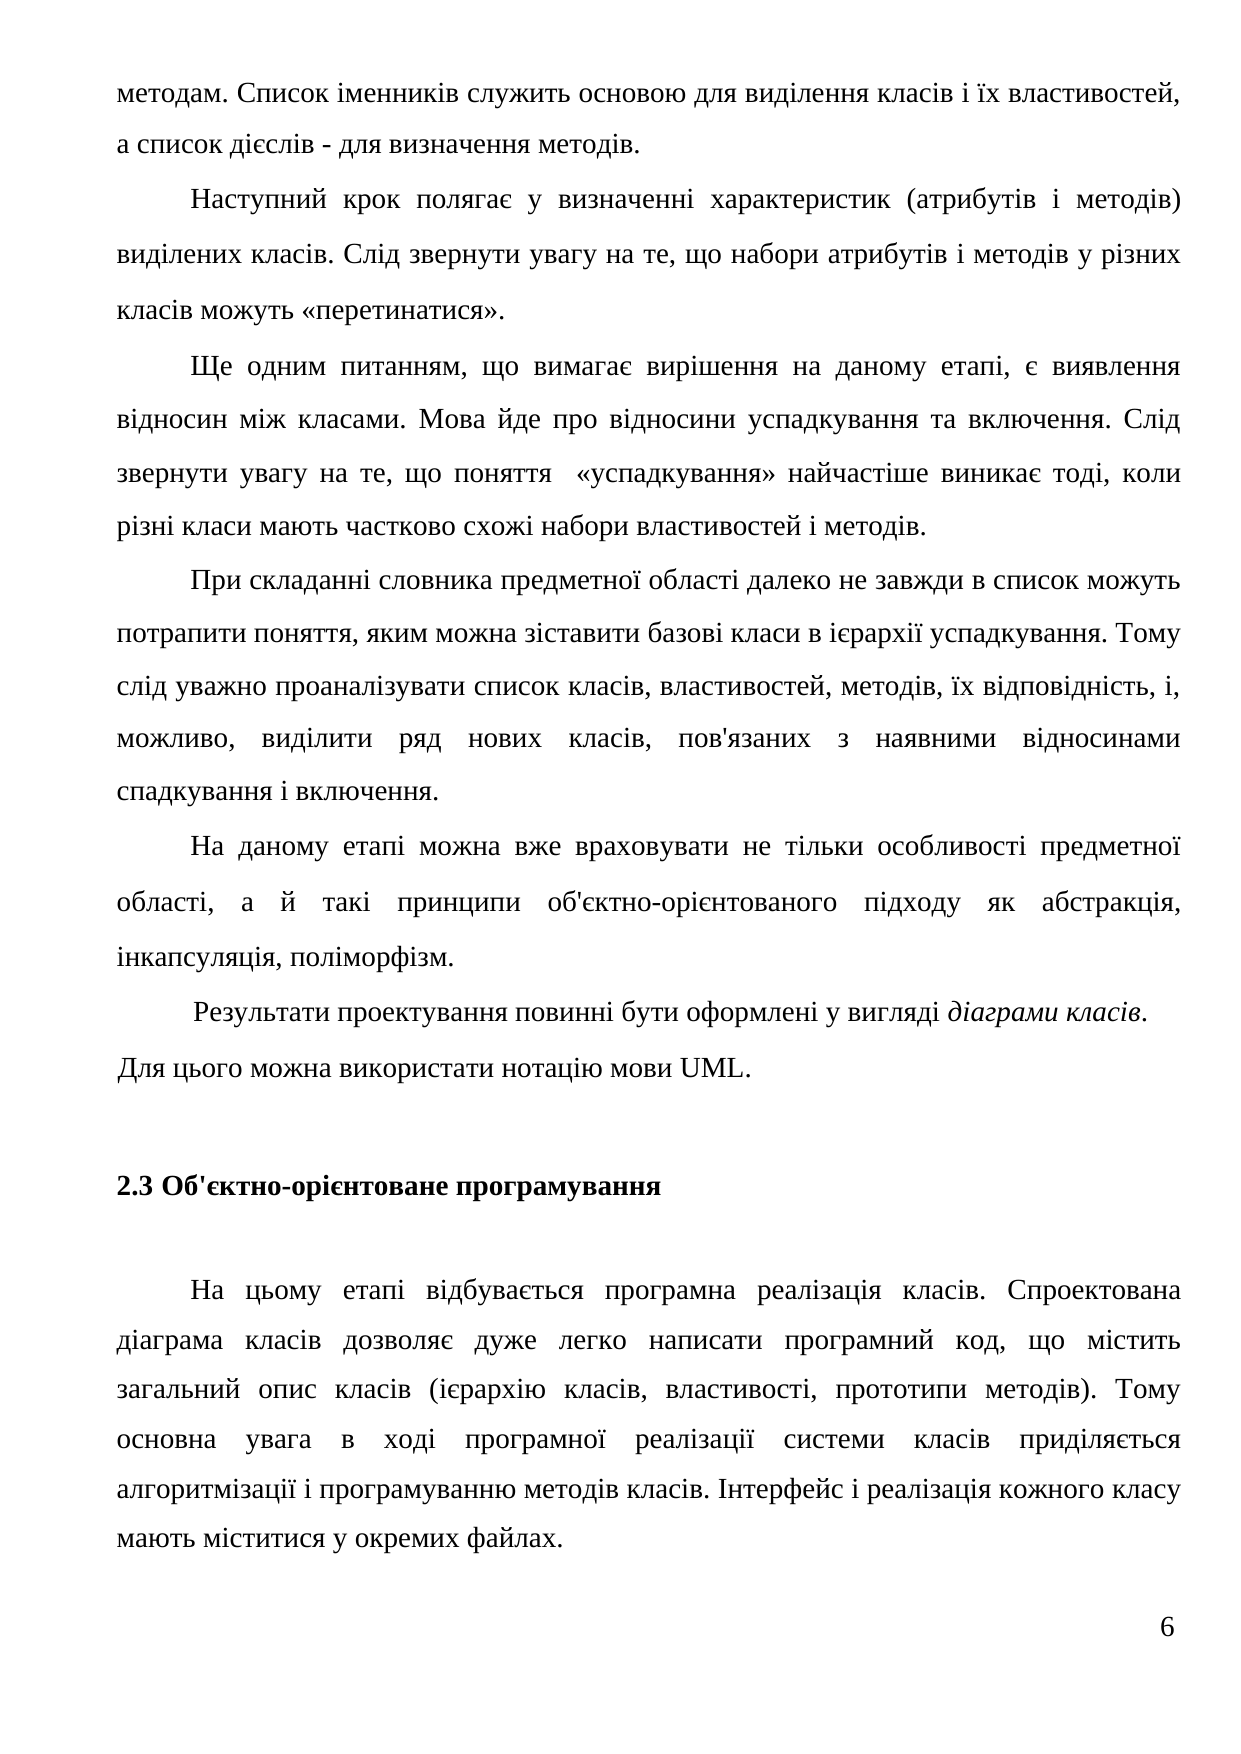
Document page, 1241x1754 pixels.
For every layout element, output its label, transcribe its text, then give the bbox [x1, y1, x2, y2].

text На даному етапі можна вже враховувати не тільки особливості предметної області, а й такі принципи об'єктно-орієнтованого підходу як абстракція, інкапсуляція, поліморфізм. [116, 828, 1182, 972]
text Результати проектування повинні бути оформлені у вигляді діаграми класів. [193, 994, 1182, 1028]
text Ще одним питанням, що вимагає вирішення на даному етапі, є виявлення відносин між класами. Мова йде про відносини успадкування та включення. Слід звернути увагу на те, що поняття «успадкування» найчастіше виникає тоді, коли різні класи мають частково схожі набори властивостей і методів. [116, 348, 1182, 542]
text Наступний крок полягає у визначенні характеристик (атрибутів і методів) виділених класів. Слід звернути увагу на те, що набори атрибутів і методів у різних класів можуть «перетинатися». [116, 181, 1182, 326]
subtitle Об'єктно-орієнтоване програмування [116, 1168, 1188, 1201]
text При складанні словника предметної області далеко не завжди в список можуть потрапити поняття, яким можна зіставити базові класи в ієрархії успадкування. Тому слід уважно проаналізувати список класів, властивостей, методів, їх відповідність, і, можливо, виділити ряд нових класів, пов'язаних з наявними відносинами спадкування і включення. [116, 562, 1182, 806]
text На цьому етапі відбувається програмна реалізація класів. Спроектована діаграма класів дозволяє дуже легко написати програмний код, що містить загальний опис класів (ієрархію класів, властивості, прототипи методів). Тому основна увага в ході програмної реалізації системи класів приділяється алгоритмізації і програмуванню методів класів. Інтерфейс і реалізація кожного класу мають міститися у окремих файлах. [116, 1272, 1182, 1554]
text Для цього можна використати нотацію мови UML. [117, 1050, 1182, 1083]
text методам. Список іменників служить основою для виділення класів і їх властивостей, а список дієслів - для визначення методів. [116, 75, 1182, 160]
